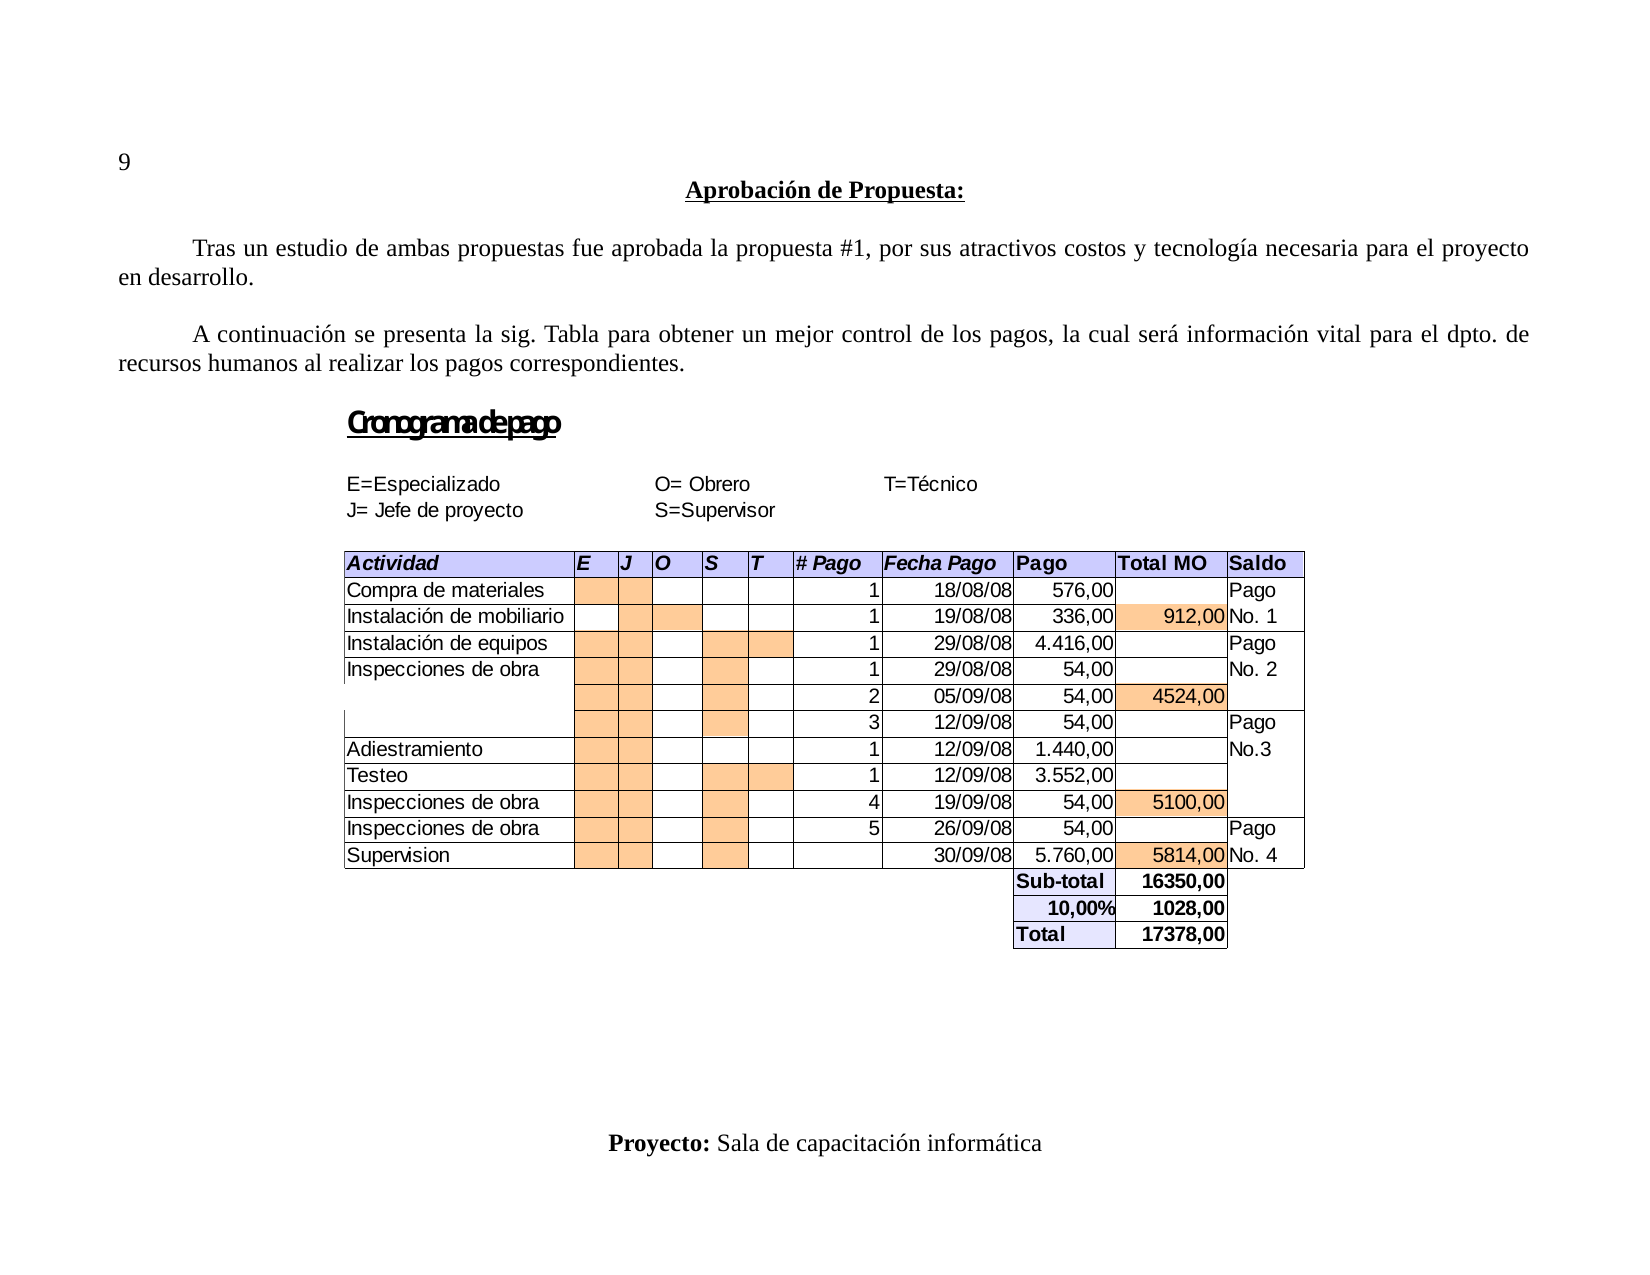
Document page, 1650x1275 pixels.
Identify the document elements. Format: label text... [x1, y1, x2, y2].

text 9 [118, 147, 1532, 176]
text A continuación se presenta la sig. Tabla para obtener un mejor control de los pagos, la cual será información vital para el dpto. de recursos humanos al realizar los pagos correspondientes. [118, 319, 1532, 377]
text Tras un estudio de ambas propuestas fue aprobada la propuesta #1, por sus atractivos costos y tecnología necesaria para el proyecto en desarrollo. [118, 233, 1532, 291]
text Aprobación de Propuesta: [118, 176, 1532, 204]
